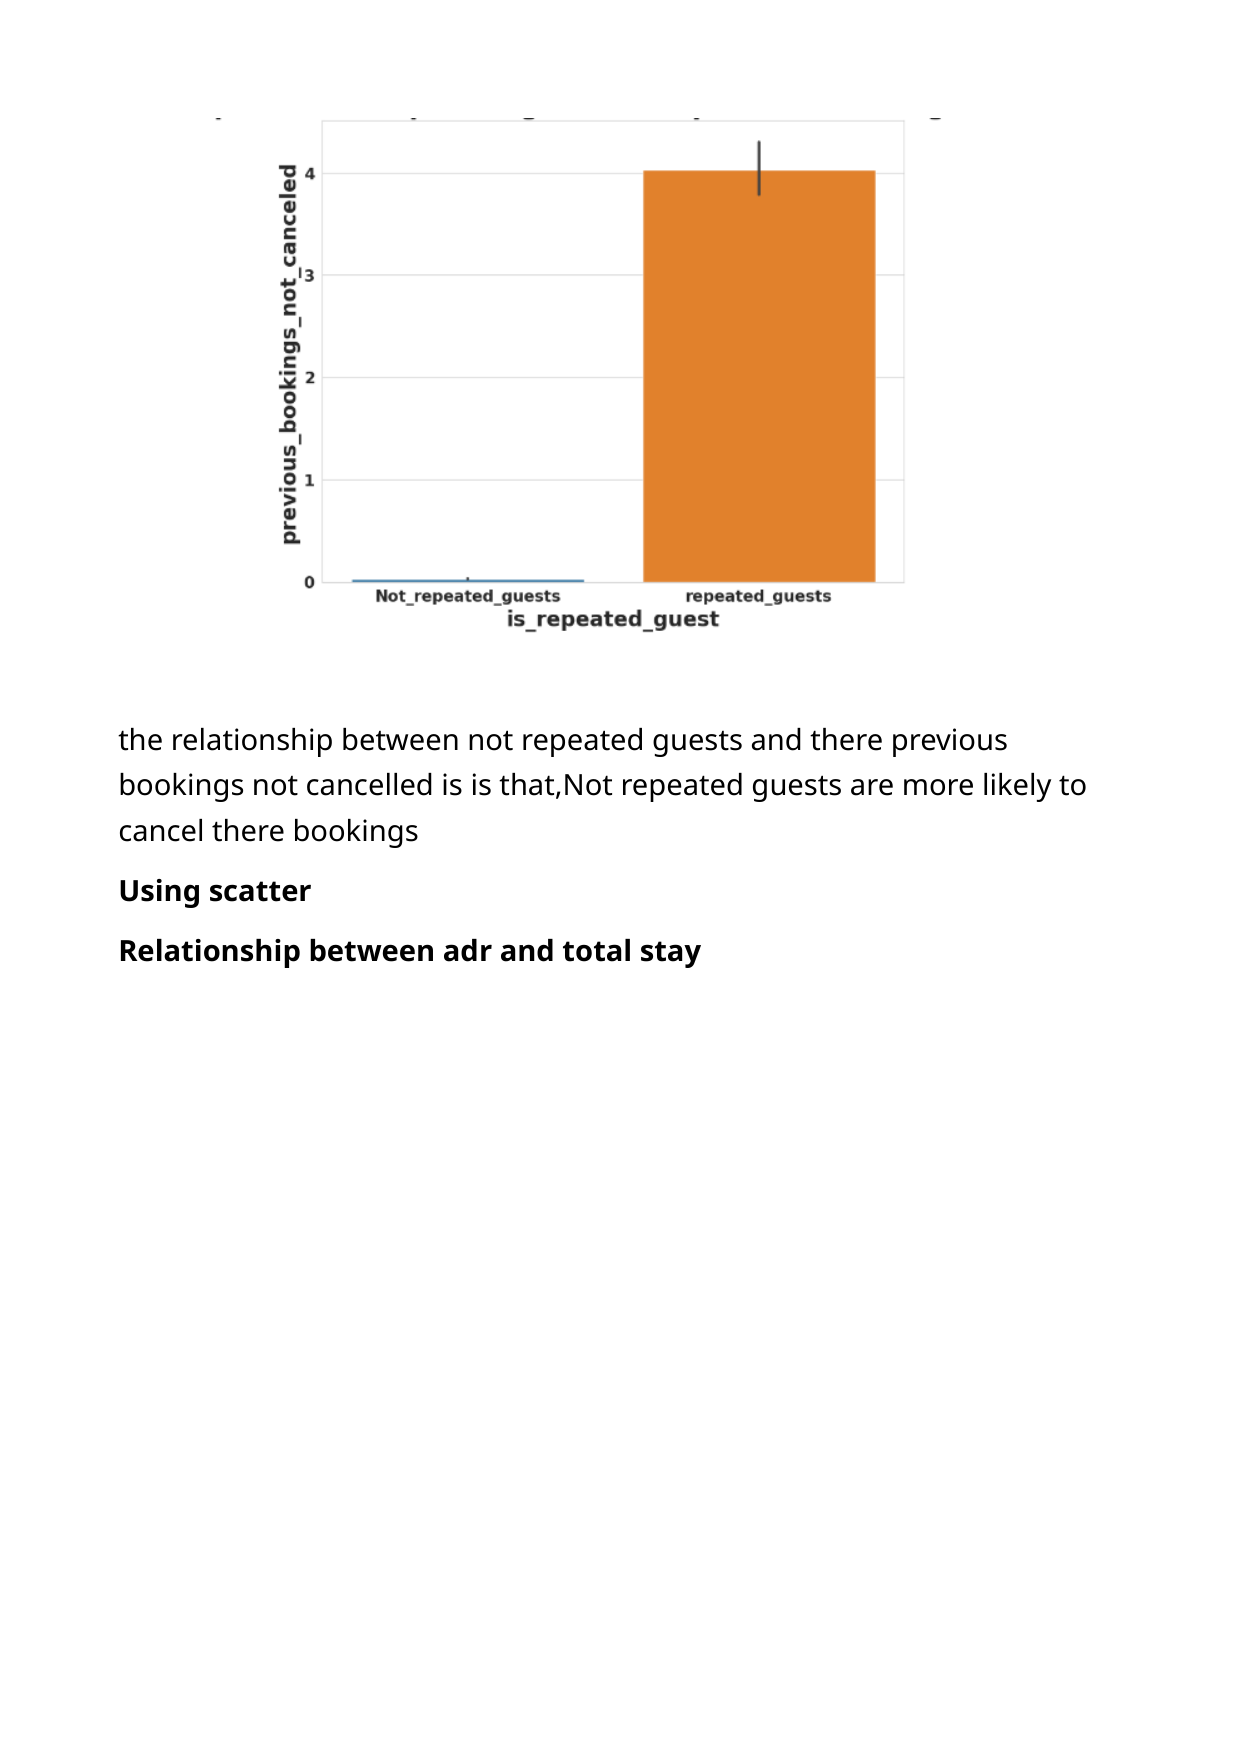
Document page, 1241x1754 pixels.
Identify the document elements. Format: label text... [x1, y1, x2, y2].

text Using scatter [118, 870, 1122, 910]
text the relationship between not repeated guests and there previous bookings not cancelled is is that,Not repeated guests are more likely to cancel there bookings [118, 719, 1122, 850]
picture [199, 118, 1041, 661]
text Relationship between adr and total stay [118, 930, 1122, 970]
